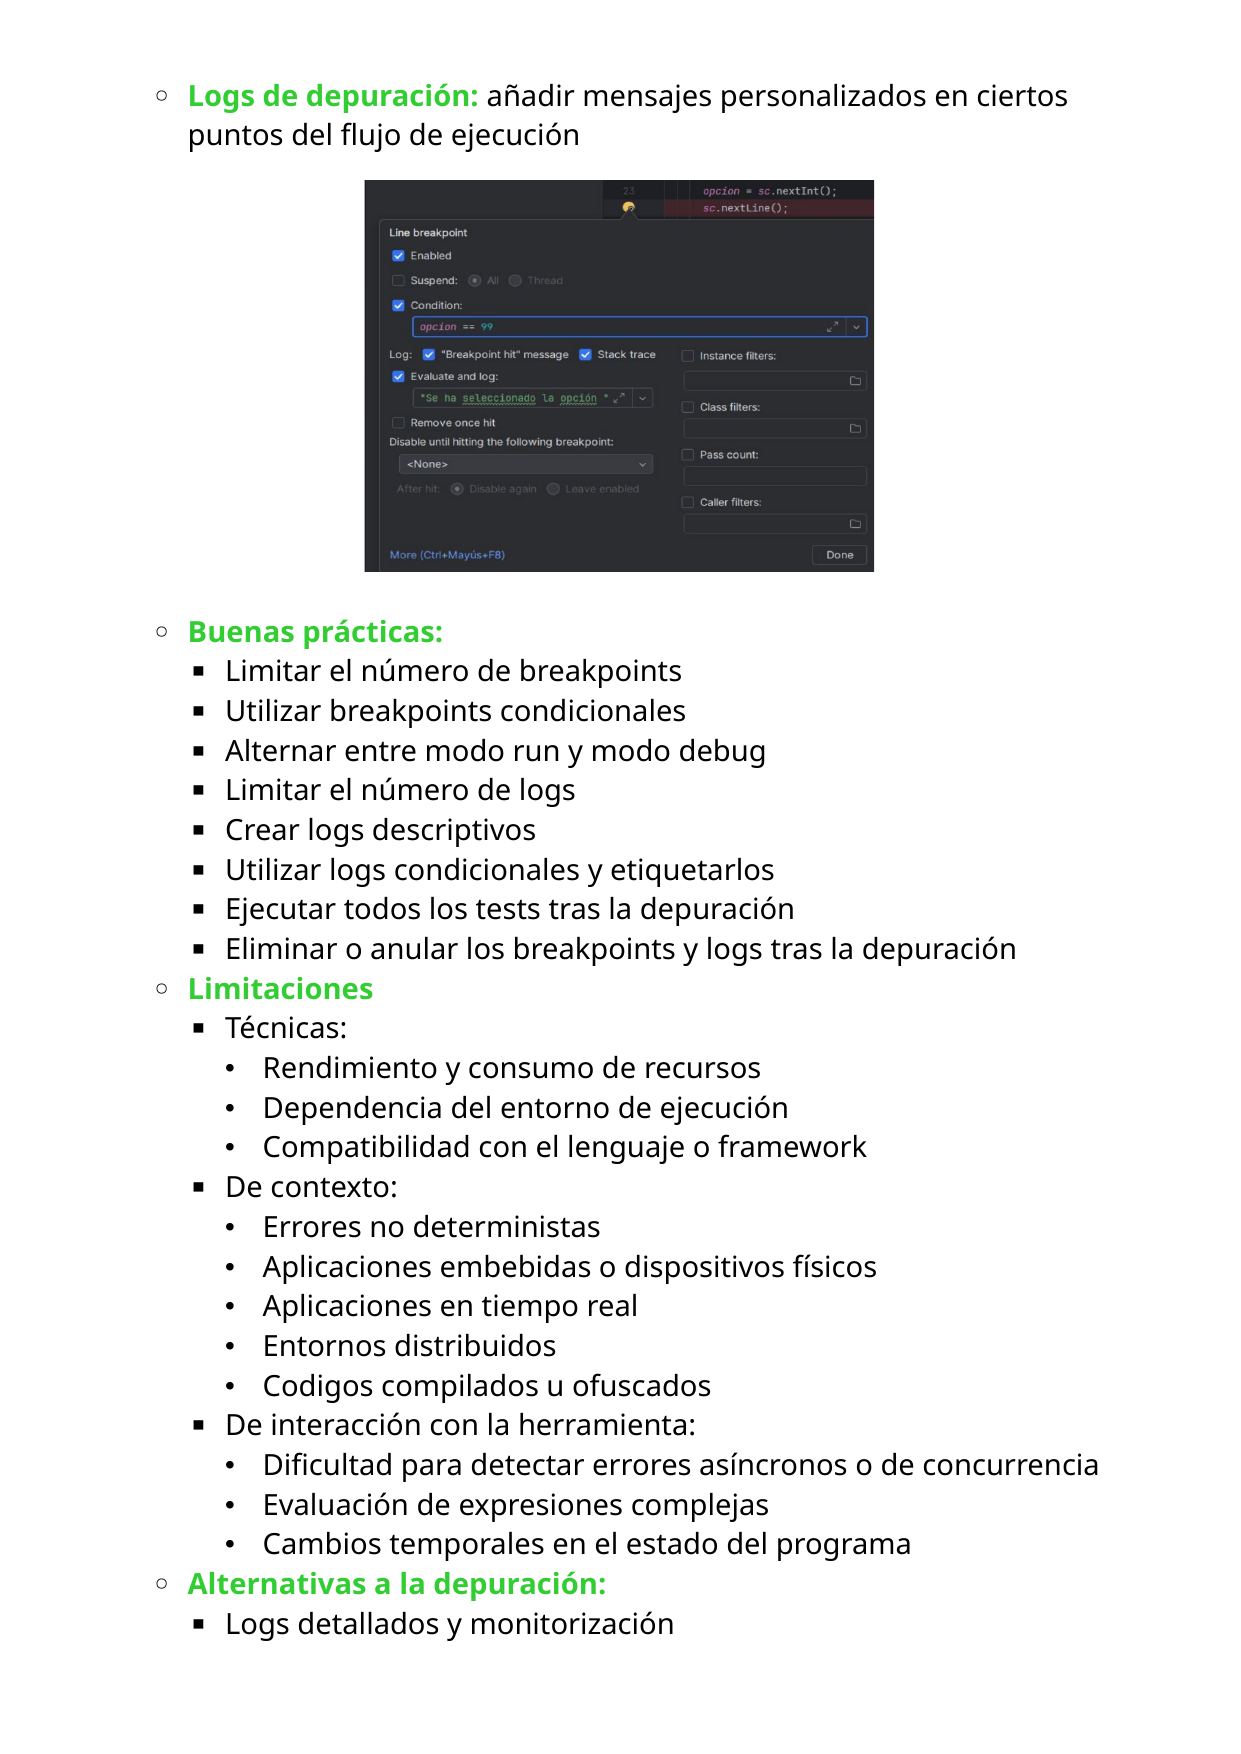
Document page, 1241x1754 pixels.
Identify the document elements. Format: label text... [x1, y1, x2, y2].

list Alternativas a la depuración: [150, 1563, 1165, 1603]
list Dependencia del entorno de ejecución [225, 1087, 1165, 1127]
list Errores no deterministas [225, 1206, 1165, 1246]
list Compatibilidad con el lenguaje o framework [225, 1127, 1165, 1166]
list Utilizar logs condicionales y etiquetarlos [187, 849, 1165, 889]
list Cambios temporales en el estado del programa [225, 1524, 1165, 1563]
list Rendimiento y consumo de recursos [225, 1047, 1165, 1087]
list Limitar el número de breakpoints [187, 651, 1165, 690]
list Alternar entre modo run y modo debug [187, 730, 1165, 769]
list Entornos distribuidos [225, 1325, 1165, 1365]
list De contexto: [187, 1166, 1165, 1206]
list Eliminar o anular los breakpoints y logs tras la depuración [187, 928, 1165, 968]
list De interacción con la herramienta: [187, 1404, 1165, 1444]
list Dificultad para detectar errores asíncronos o de concurrencia [225, 1444, 1165, 1484]
list Limitar el número de logs [187, 769, 1165, 809]
list Aplicaciones en tiempo real [225, 1286, 1165, 1325]
list Crear logs descriptivos [187, 809, 1165, 849]
list Logs de depuración: añadir mensajes personalizados en ciertos puntos del flujo de ejecución [150, 75, 1165, 154]
list Técnicas: [187, 1008, 1165, 1047]
list Utilizar breakpoints condicionales [187, 690, 1165, 730]
list Limitaciones [150, 968, 1165, 1008]
list Ejecutar todos los tests tras la depuración [187, 889, 1165, 928]
list Buenas prácticas: [150, 611, 1165, 651]
list Codigos compilados u ofuscados [225, 1365, 1165, 1404]
list Logs detallados y monitorización [187, 1603, 1165, 1643]
list Aplicaciones embebidas o dispositivos físicos [225, 1246, 1165, 1286]
picture [364, 180, 875, 572]
list Evaluación de expresiones complejas [225, 1484, 1165, 1524]
